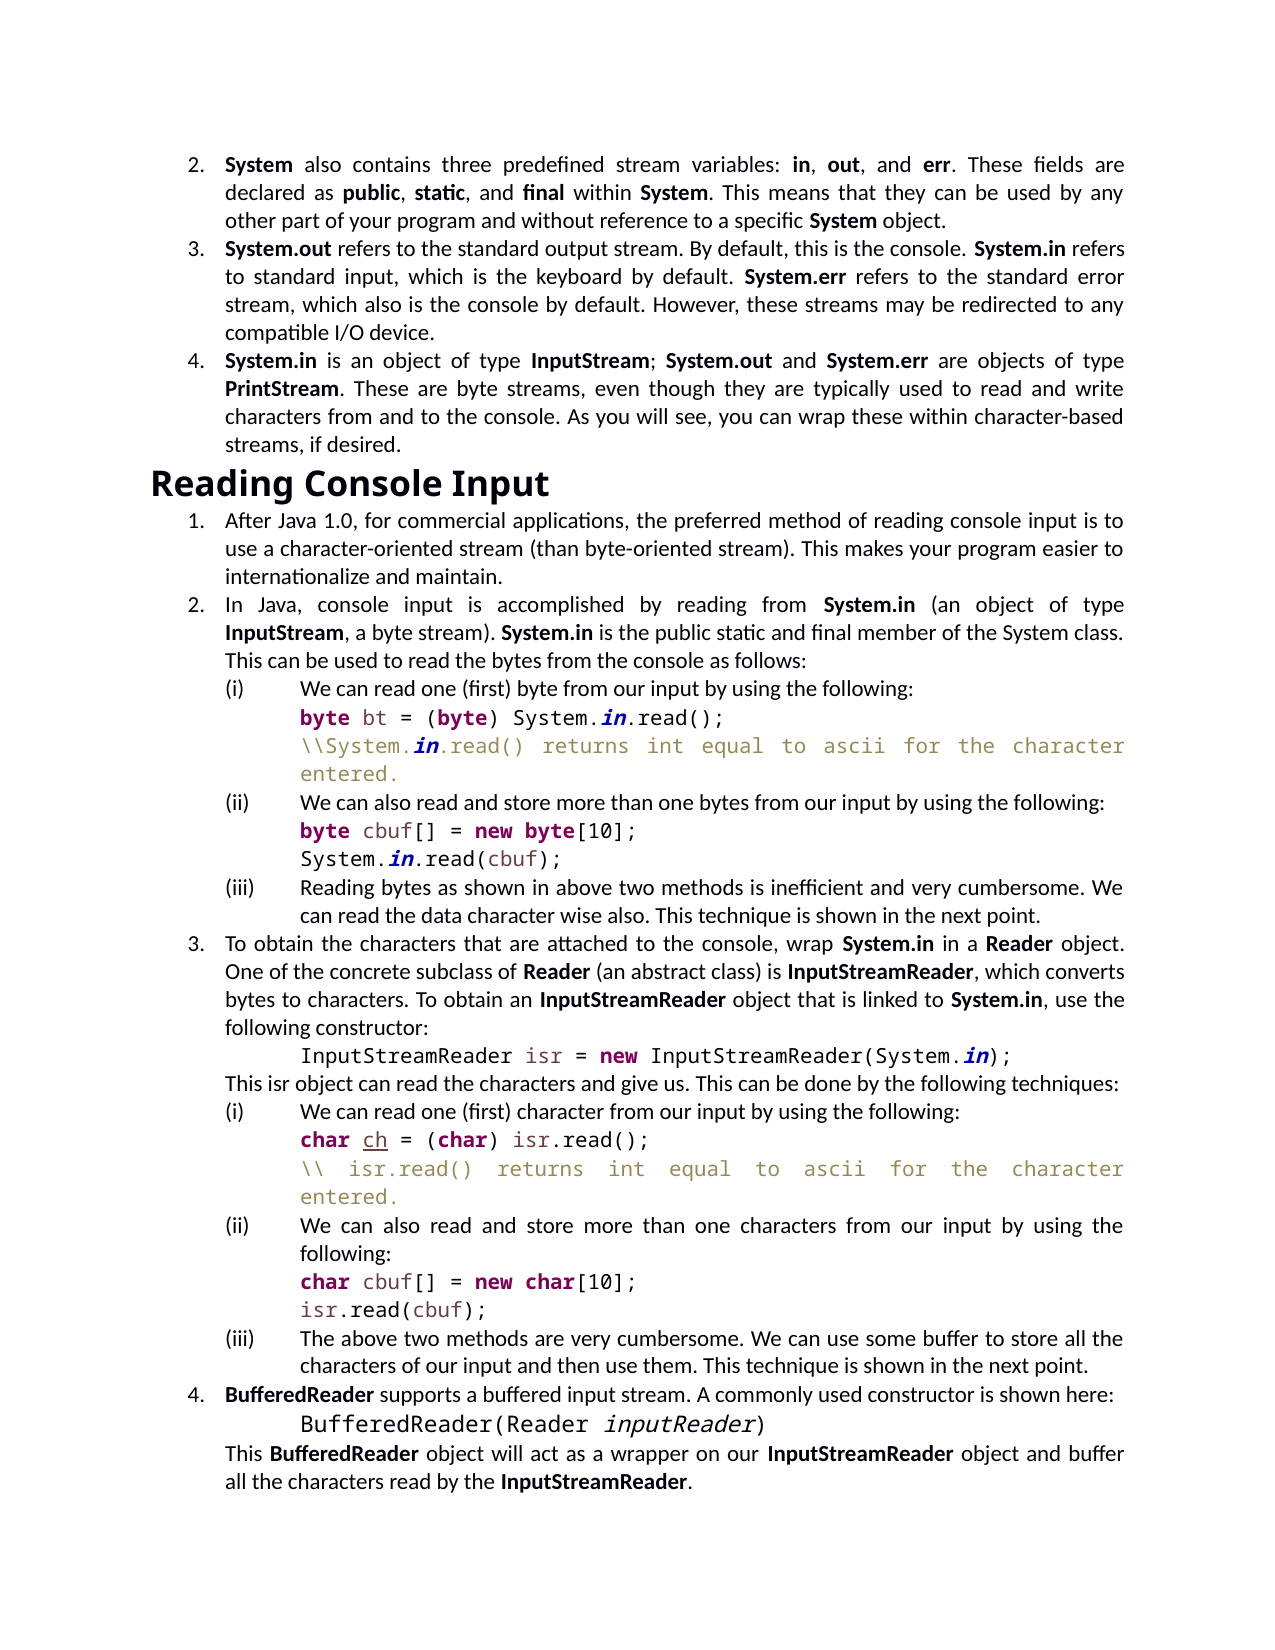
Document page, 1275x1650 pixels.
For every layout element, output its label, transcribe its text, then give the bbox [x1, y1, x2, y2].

list Reading bytes as shown in above two methods is inefficient and very cumbersome. We can read the data character wise also. This technique is shown in the next point. [225, 873, 1125, 929]
text Reading Console Input [150, 458, 1125, 506]
list System.in is an object of type InputStream; System.out and System.err are objects of type PrintStream. These are byte streams, even though they are typically used to read and write characters from and to the console. As you will see, you can wrap these within character-based streams, if desired. [187, 346, 1125, 458]
list System.out refers to the standard output stream. By default, this is the console. System.in refers to standard input, which is the keyboard by default. System.err refers to the standard error stream, which also is the console by default. However, these streams may be redirected to any compatible I/O device. [187, 234, 1125, 346]
list BufferedReader supports a buffered input stream. A commonly used constructor is shown here: [187, 1380, 1125, 1408]
list isr.read(cbuf); [300, 1295, 1125, 1324]
list We can read one (first) character from our input by using the following: [225, 1097, 1125, 1125]
list InputStreamReader isr = new InputStreamReader(System.in); [225, 1041, 1125, 1069]
list We can also read and store more than one characters from our input by using the following: [225, 1211, 1125, 1267]
list After Java 1.0, for commercial applications, the preferred method of reading console input is to use a character-oriented stream (than byte-oriented stream). This makes your program easier to internationalize and maintain. [187, 506, 1125, 591]
list char cbuf[] = new char[10]; [300, 1267, 1125, 1295]
list The above two methods are very cumbersome. We can use some buffer to store all the characters of our input and then use them. This technique is shown in the next point. [225, 1324, 1125, 1380]
list System also contains three predefined stream variables: in, out, and err. These fields are declared as public, static, and final within System. This means that they can be used by any other part of your program and without reference to a specific System object. [187, 150, 1125, 234]
list \\System.in.read() returns int equal to ascii for the character entered. [300, 731, 1125, 788]
list To obtain the characters that are attached to the console, wrap System.in in a Reader object. One of the concrete subclass of Reader (an abstract class) is InputStreamReader, which converts bytes to characters. To obtain an InputStreamReader object that is linked to System.in, use the following constructor: [187, 929, 1125, 1041]
list \\ isr.read() returns int equal to ascii for the character entered. [300, 1154, 1125, 1211]
list byte bt = (byte) System.in.read(); [300, 703, 1125, 731]
list This BufferedReader object will act as a wrapper on our InputStreamReader object and buffer all the characters read by the InputStreamReader. [225, 1439, 1125, 1495]
list System.in.read(cbuf); [300, 844, 1125, 873]
list char ch = (char) isr.read(); [300, 1125, 1125, 1154]
list This isr object can read the characters and give us. This can be done by the following techniques: [225, 1069, 1125, 1097]
list We can read one (first) byte from our input by using the following: [225, 674, 1125, 703]
list We can also read and store more than one bytes from our input by using the following: [225, 788, 1125, 816]
list In Java, console input is accomplished by reading from System.in (an object of type InputStream, a byte stream). System.in is the public static and final member of the System class. This can be used to read the bytes from the console as follows: [187, 591, 1125, 674]
list byte cbuf[] = new byte[10]; [300, 816, 1125, 844]
list BufferedReader(Reader inputReader) [225, 1408, 1125, 1439]
